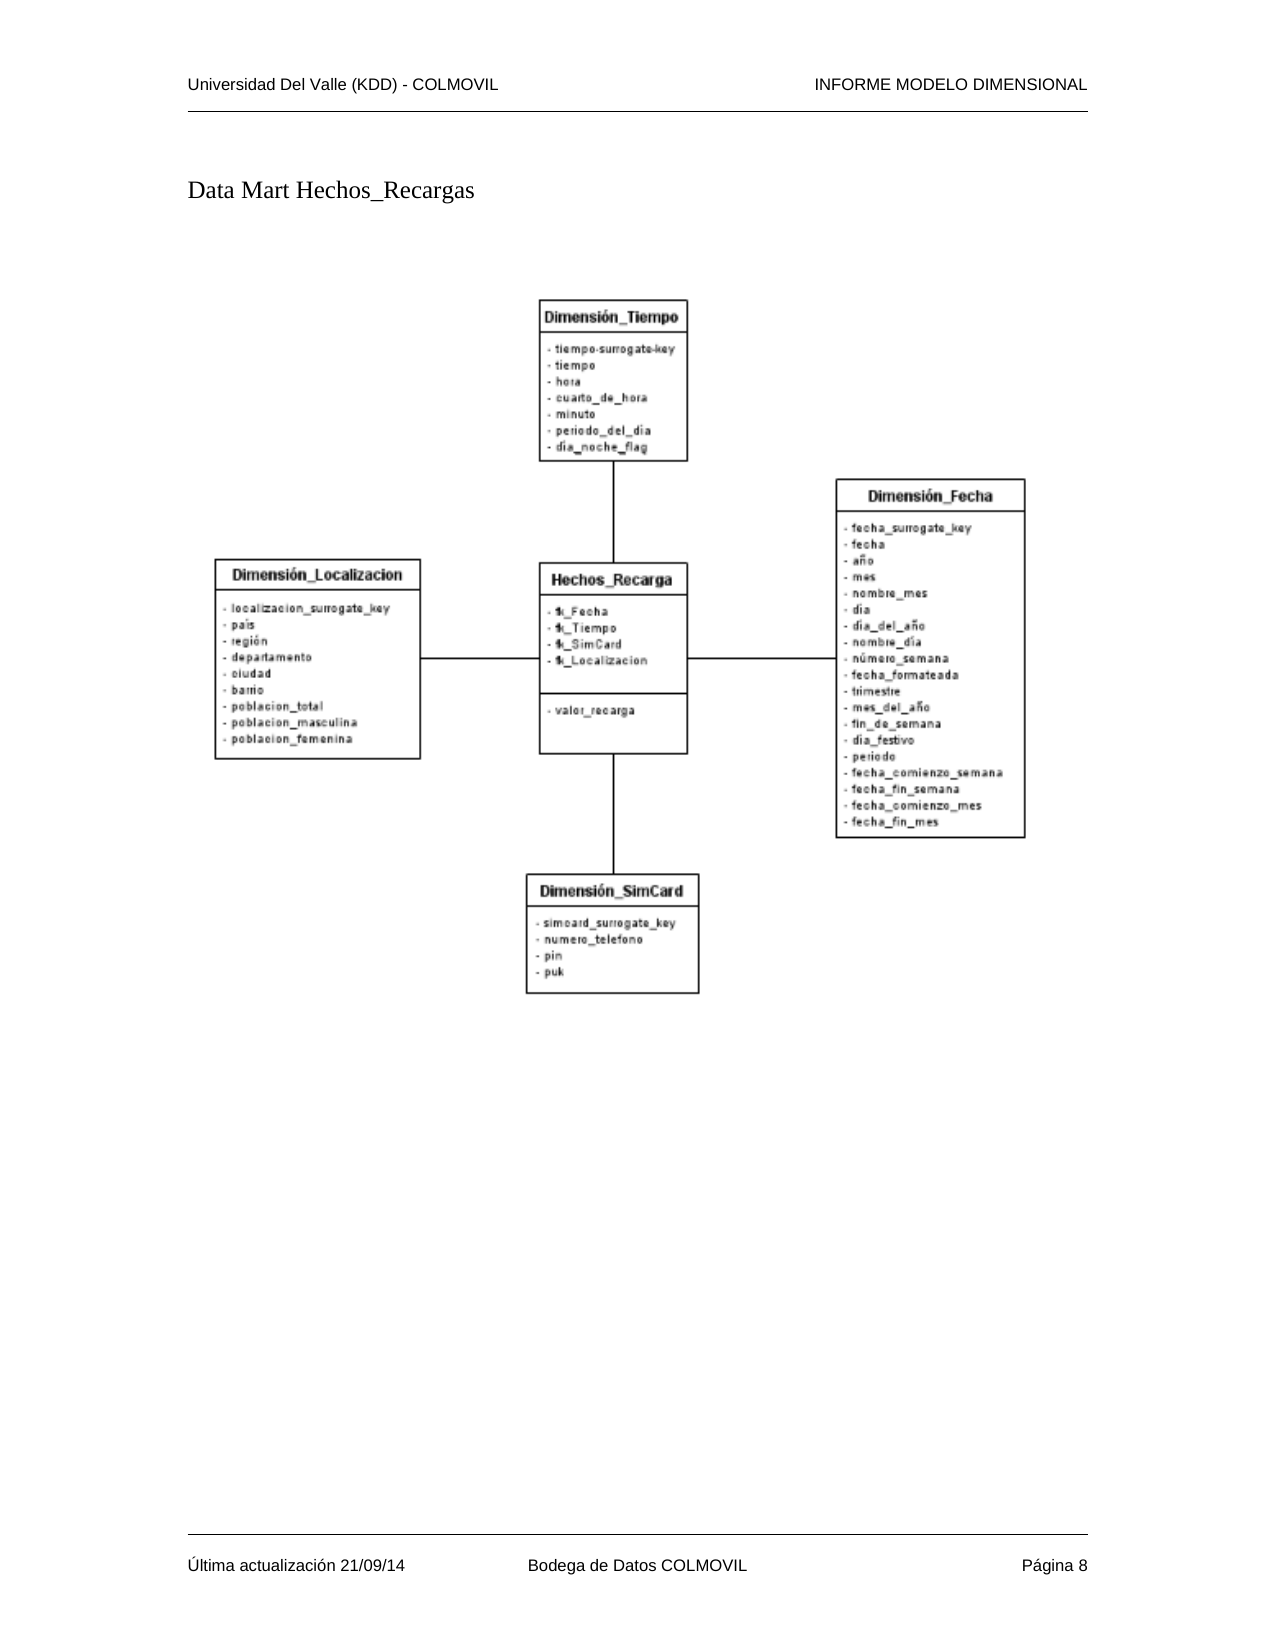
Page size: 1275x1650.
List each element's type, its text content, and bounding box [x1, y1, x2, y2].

subtitle Data Mart Hechos_Recargas [187, 175, 1087, 204]
picture [187, 284, 1062, 1011]
